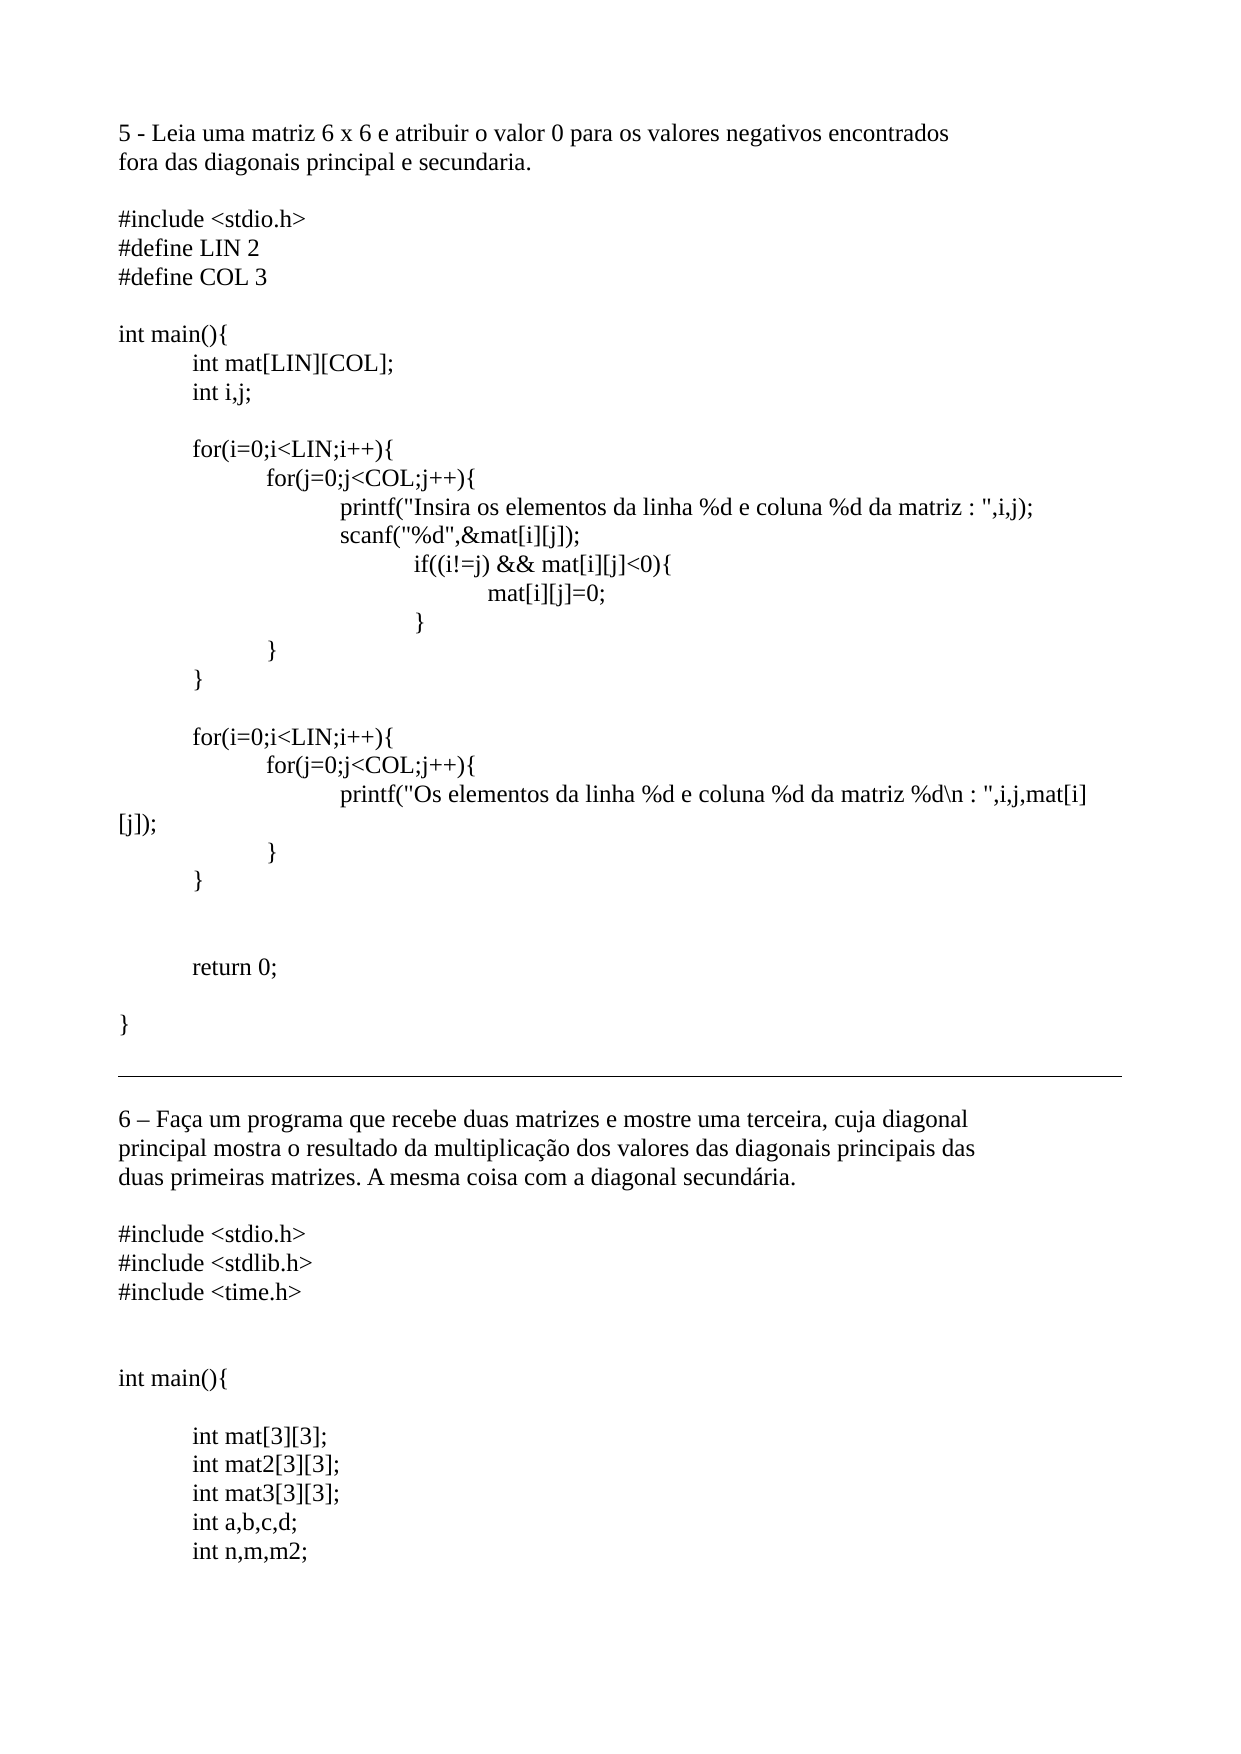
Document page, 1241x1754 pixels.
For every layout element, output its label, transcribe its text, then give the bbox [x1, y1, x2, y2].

text for(j=0;j<COL;j++){ [118, 463, 1122, 492]
text int mat[3][3]; [118, 1421, 1122, 1449]
text int mat2[3][3]; [118, 1449, 1122, 1478]
text principal mostra o resultado da multiplicação dos valores das diagonais principais das [118, 1133, 1122, 1162]
text if((i!=j) && mat[i][j]<0){ [118, 549, 1122, 578]
text for(i=0;i<LIN;i++){ [118, 722, 1122, 751]
text #include <stdio.h> [118, 204, 1122, 233]
text fora das diagonais principal e secundaria. [118, 147, 1122, 176]
text 5 - Leia uma matriz 6 x 6 e atribuir o valor 0 para os valores negativos encontrados [118, 118, 1122, 147]
text } [118, 837, 1122, 866]
text int main(){ [118, 319, 1122, 348]
text int mat3[3][3]; [118, 1478, 1122, 1507]
text for(j=0;j<COL;j++){ [118, 751, 1122, 779]
text #define COL 3 [118, 262, 1122, 291]
text } [118, 607, 1122, 636]
text #include <stdlib.h> [118, 1248, 1122, 1277]
text printf("Os elementos da linha %d e coluna %d da matriz %d\n : ",i,j,mat[i][j]); [118, 779, 1122, 837]
text int i,j; [118, 377, 1122, 406]
text mat[i][j]=0; [118, 578, 1122, 607]
text #define LIN 2 [118, 233, 1122, 262]
text } [118, 1009, 1122, 1038]
text #include <stdio.h> [118, 1219, 1122, 1248]
text int n,m,m2; [118, 1536, 1122, 1564]
text int mat[LIN][COL]; [118, 348, 1122, 377]
text #include <time.h> [118, 1277, 1122, 1306]
text int a,b,c,d; [118, 1507, 1122, 1536]
text int main(){ [118, 1363, 1122, 1392]
text } [118, 664, 1122, 693]
text } [118, 866, 1122, 894]
text 6 – Faça um programa que recebe duas matrizes e mostre uma terceira, cuja diagonal [118, 1104, 1122, 1133]
text scanf("%d",&mat[i][j]); [118, 521, 1122, 549]
text duas primeiras matrizes. A mesma coisa com a diagonal secundária. [118, 1162, 1122, 1191]
text printf("Insira os elementos da linha %d e coluna %d da matriz : ",i,j); [118, 492, 1122, 521]
text for(i=0;i<LIN;i++){ [118, 434, 1122, 463]
text } [118, 636, 1122, 664]
text return 0; [118, 952, 1122, 981]
